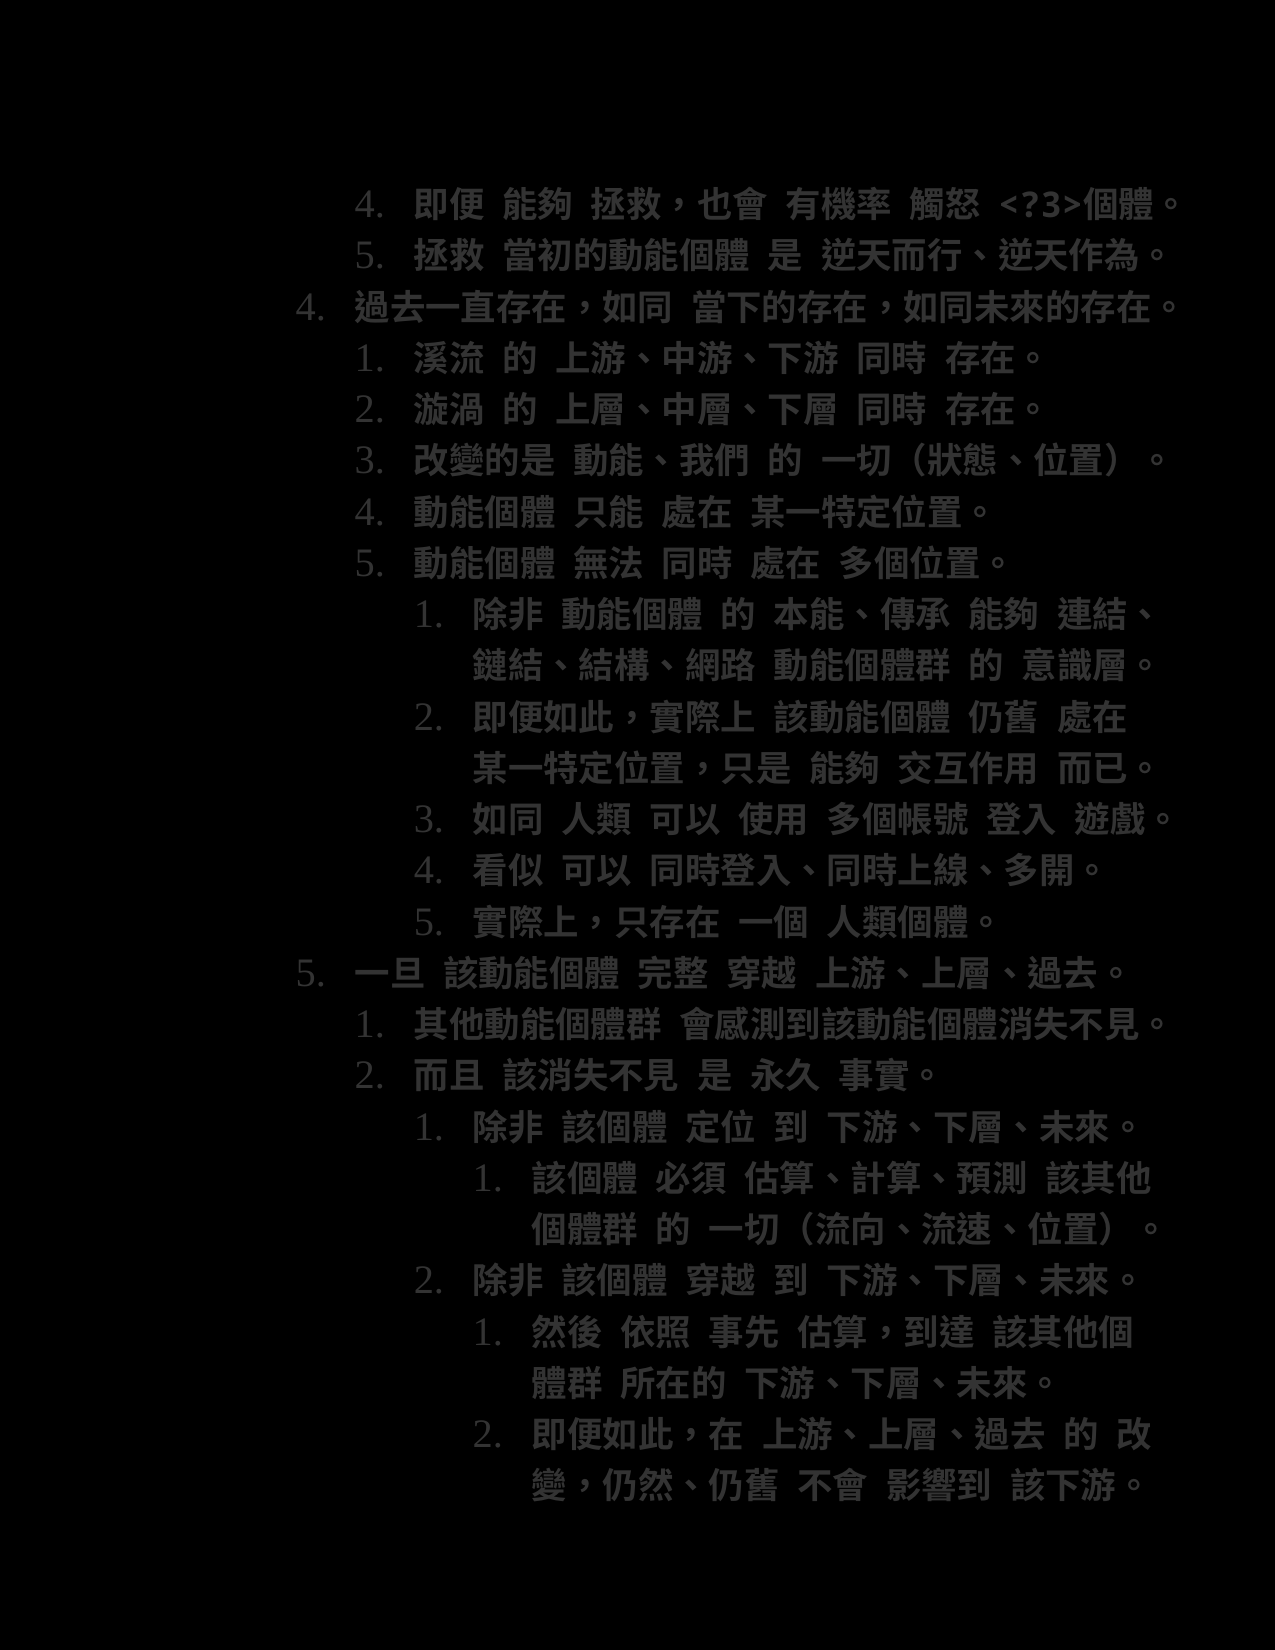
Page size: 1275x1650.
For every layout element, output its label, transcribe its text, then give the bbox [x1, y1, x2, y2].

list 除非 動能個體 的 本能、傳承 能夠 連結、鏈結、結構、網路 動能個體群 的 意識層。 [413, 586, 1157, 689]
list 動能個體 只能 處在 某一特定位置。 [354, 484, 1157, 535]
list 如同 人類 可以 使用 多個帳號 登入 遊戲。 [413, 791, 1157, 843]
list 即便如此，在 上游、上層、過去 的 改變，仍然、仍舊 不會 影響到 該下游。 [472, 1406, 1157, 1509]
list 看似 可以 同時登入、同時上線、多開。 [413, 843, 1157, 894]
list 溪流 的 上游、中游、下游 同時 存在。 [354, 330, 1157, 381]
list 除非 該個體 穿越 到 下游、下層、未來。 [413, 1253, 1157, 1304]
list 即便如此，實際上 該動能個體 仍舊 處在 某一特定位置，只是 能夠 交互作用 而已。 [413, 689, 1157, 791]
list 動能個體 無法 同時 處在 多個位置。 [354, 535, 1157, 586]
list 過去一直存在，如同 當下的存在，如同未來的存在。 [295, 279, 1157, 330]
list 一旦 該動能個體 完整 穿越 上游、上層、過去。 [295, 945, 1157, 996]
list 漩渦 的 上層、中層、下層 同時 存在。 [354, 381, 1157, 433]
list 而且 該消失不見 是 永久 事實。 [354, 1048, 1157, 1099]
list 拯救 當初的動能個體 是 逆天而行、逆天作為。 [354, 228, 1157, 279]
list 除非 該個體 定位 到 下游、下層、未來。 [413, 1099, 1157, 1150]
list 實際上，只存在 一個 人類個體。 [413, 894, 1157, 945]
list 然後 依照 事先 估算，到達 該其他個體群 所在的 下游、下層、未來。 [472, 1304, 1157, 1406]
list 即便 能夠 拯救，也會 有機率 觸怒 <?3>個體。 [354, 176, 1157, 228]
list 該個體 必須 估算、計算、預測 該其他個體群 的 一切（流向、流速、位置）。 [472, 1150, 1157, 1253]
list 其他動能個體群 會感測到該動能個體消失不見。 [354, 996, 1157, 1048]
list 改變的是 動能、我們 的 一切（狀態、位置）。 [354, 433, 1157, 484]
